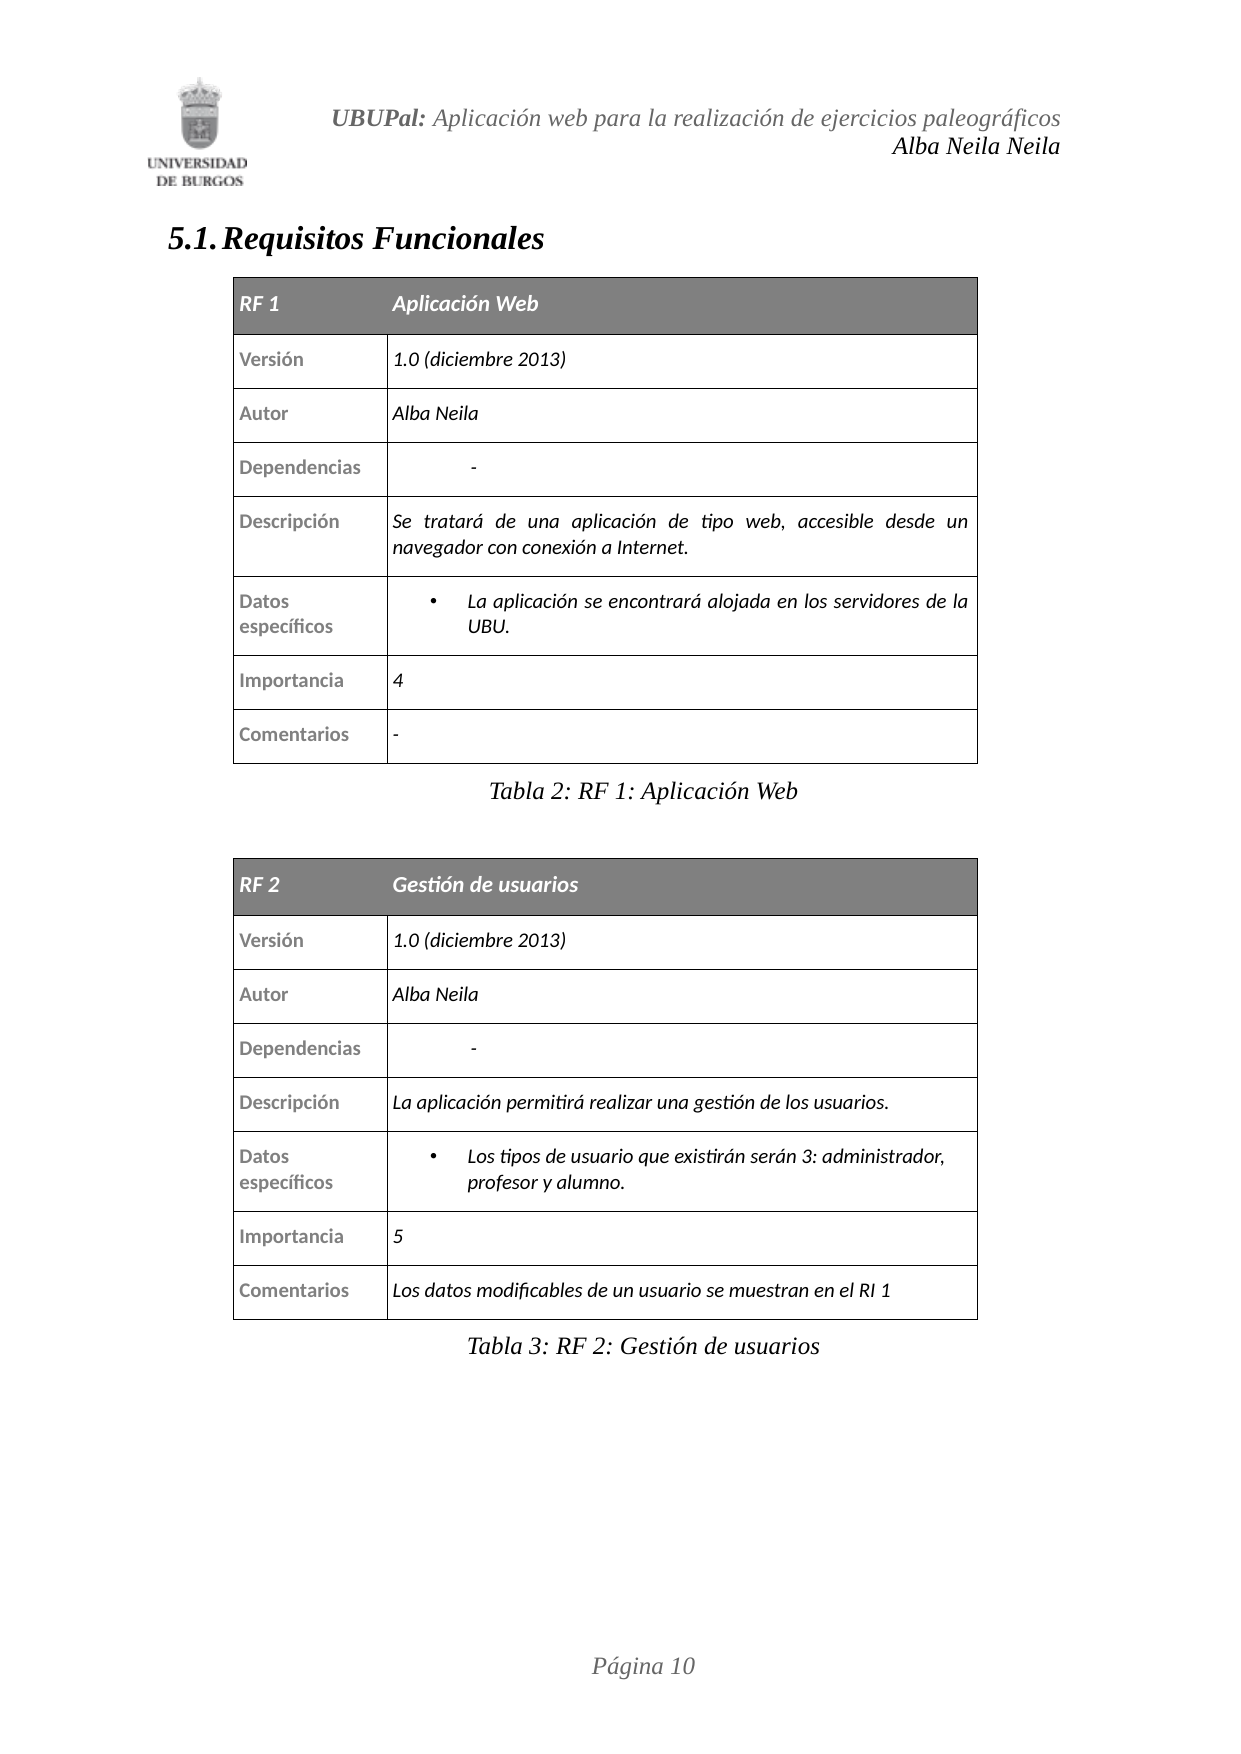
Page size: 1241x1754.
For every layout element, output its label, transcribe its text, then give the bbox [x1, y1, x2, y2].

table_cell La aplicación permitirá realizar una gestión de los usuarios. [388, 1078, 977, 1131]
table_cell Importancia [234, 1212, 387, 1265]
table_cell Versión [234, 916, 387, 969]
table_cell Se tratará de una aplicación de tipo web, accesible desde un navegador con conexión a Internet. [388, 497, 977, 576]
table_cell Alba Neila [388, 389, 977, 442]
picture [147, 77, 247, 186]
table_cell Dependencias [234, 443, 387, 496]
table_cell Los tipos de usuario que existirán serán 3: administrador, profesor y alumno. [388, 1132, 977, 1211]
table_cell Descripción [234, 497, 387, 576]
table_cell - [388, 1024, 977, 1077]
text Tabla 3: RF 2: Gestión de usuarios [226, 1331, 1063, 1360]
table_cell Alba Neila [388, 970, 977, 1023]
table_cell Dependencias [234, 1024, 387, 1077]
table_cell 4 [388, 656, 977, 709]
table_header Aplicación Web [387, 278, 977, 334]
table_cell - [388, 710, 977, 763]
table_cell - [388, 443, 977, 496]
table_cell La aplicación se encontrará alojada en los servidores de la UBU. [388, 577, 977, 655]
table_cell Versión [234, 335, 387, 388]
table_header RF 2 [234, 859, 387, 915]
table_cell Autor [234, 970, 387, 1023]
table_cell Los datos modificables de un usuario se muestran en el RI 1 [388, 1266, 977, 1319]
table_cell Autor [234, 389, 387, 442]
table_cell 5 [388, 1212, 977, 1265]
subtitle Requisitos Funcionales [159, 218, 1063, 257]
table_cell 1.0 (diciembre 2013) [388, 335, 977, 388]
table_header Gestión de usuarios [387, 859, 977, 915]
table_cell Descripción [234, 1078, 387, 1131]
table_cell Comentarios [234, 1266, 387, 1319]
table_cell Comentarios [234, 710, 387, 763]
table_cell Importancia [234, 656, 387, 709]
table_cell Datos específicos [234, 1132, 387, 1211]
table_cell 1.0 (diciembre 2013) [388, 916, 977, 969]
text Tabla 2: RF 1: Aplicación Web [226, 776, 1063, 804]
table_header RF 1 [234, 278, 387, 334]
table_cell Datos específicos [234, 577, 387, 655]
